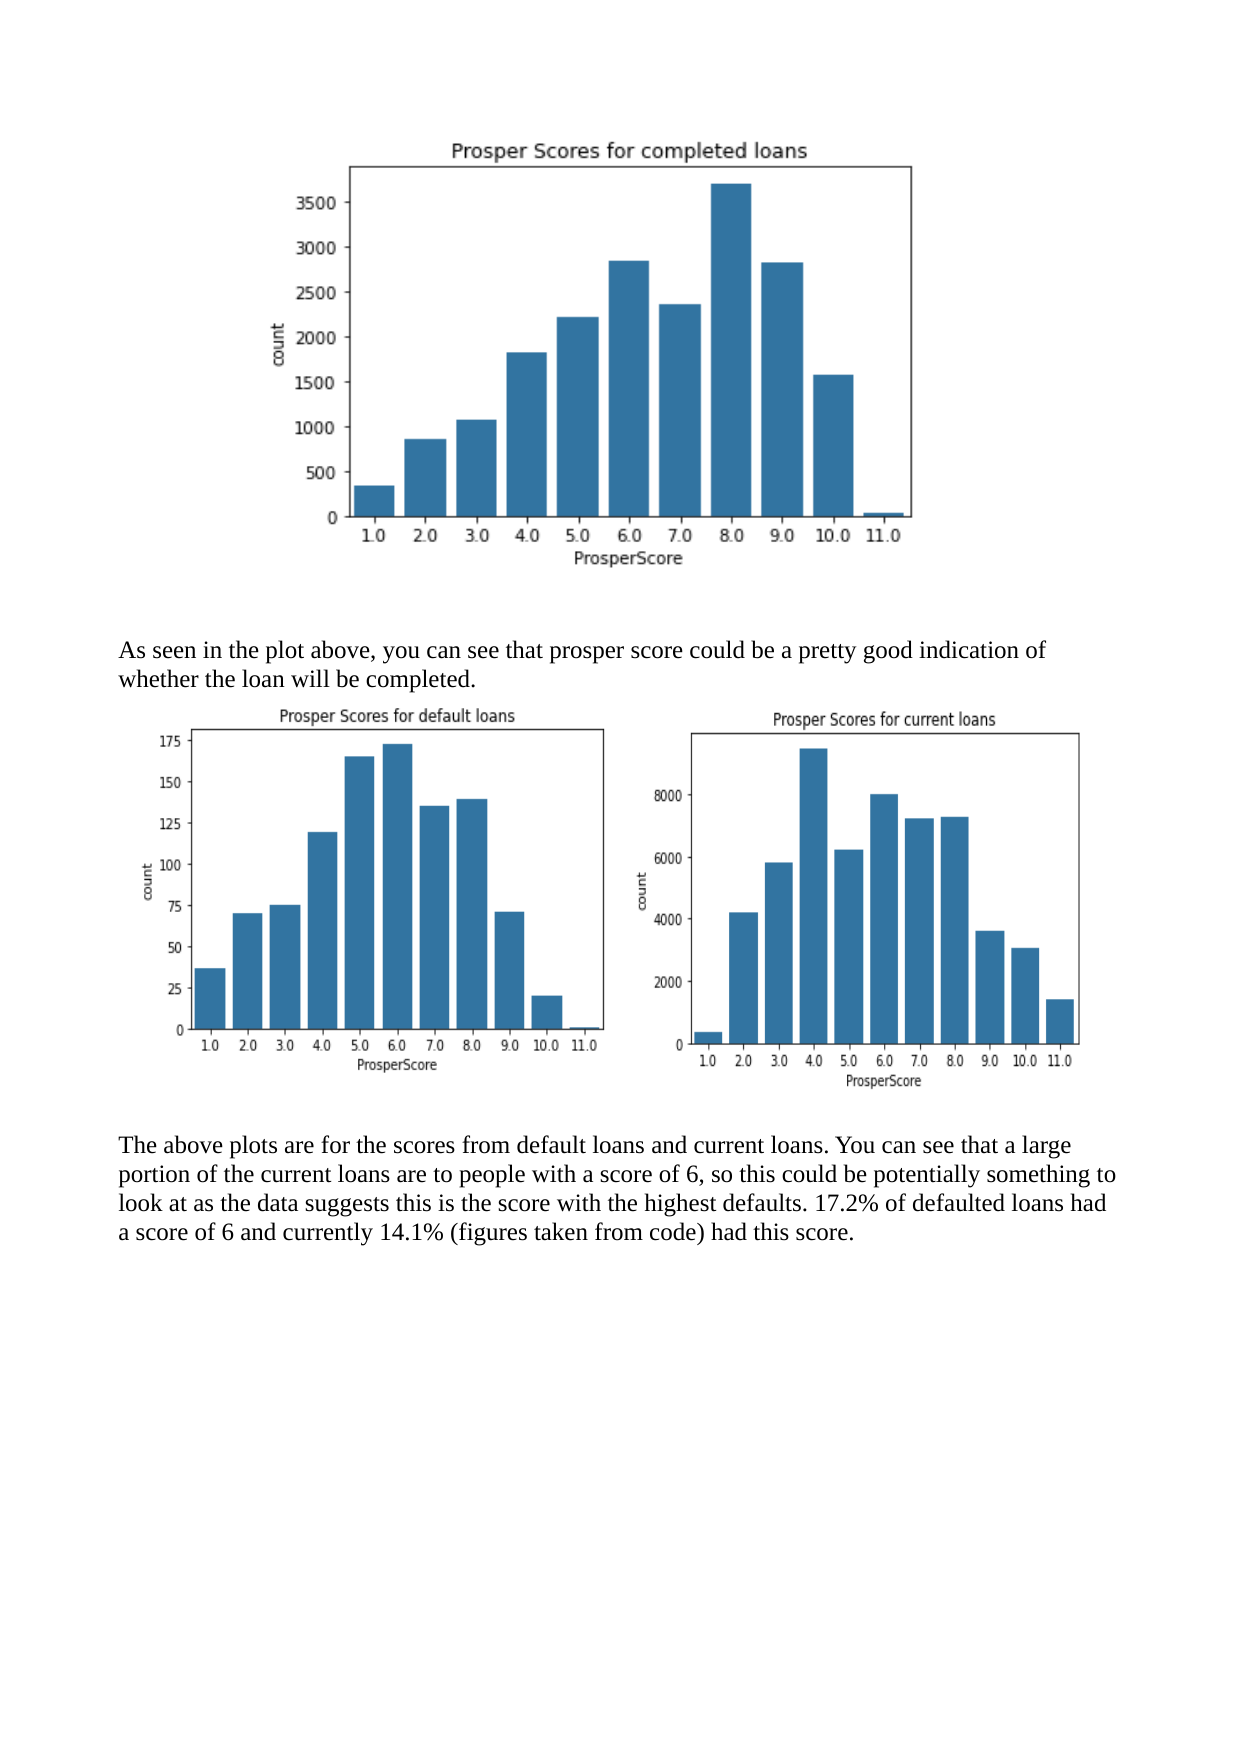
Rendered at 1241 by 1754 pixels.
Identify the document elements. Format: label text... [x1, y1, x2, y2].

text The above plots are for the scores from default loans and current loans. You can see that a large portion of the current loans are to people with a score of 6, so this could be potentially something to look at as the data suggests this is the score with the highest defaults. 17.2% of defaulted loans had a score of 6 and currently 14.1% (figures taken from code) had this score. [118, 1131, 1122, 1246]
picture [121, 696, 1119, 1102]
picture [207, 123, 965, 587]
text As seen in the plot above, you can see that prosper score could be a pretty good indication of whether the loan will be completed. [118, 636, 1122, 693]
